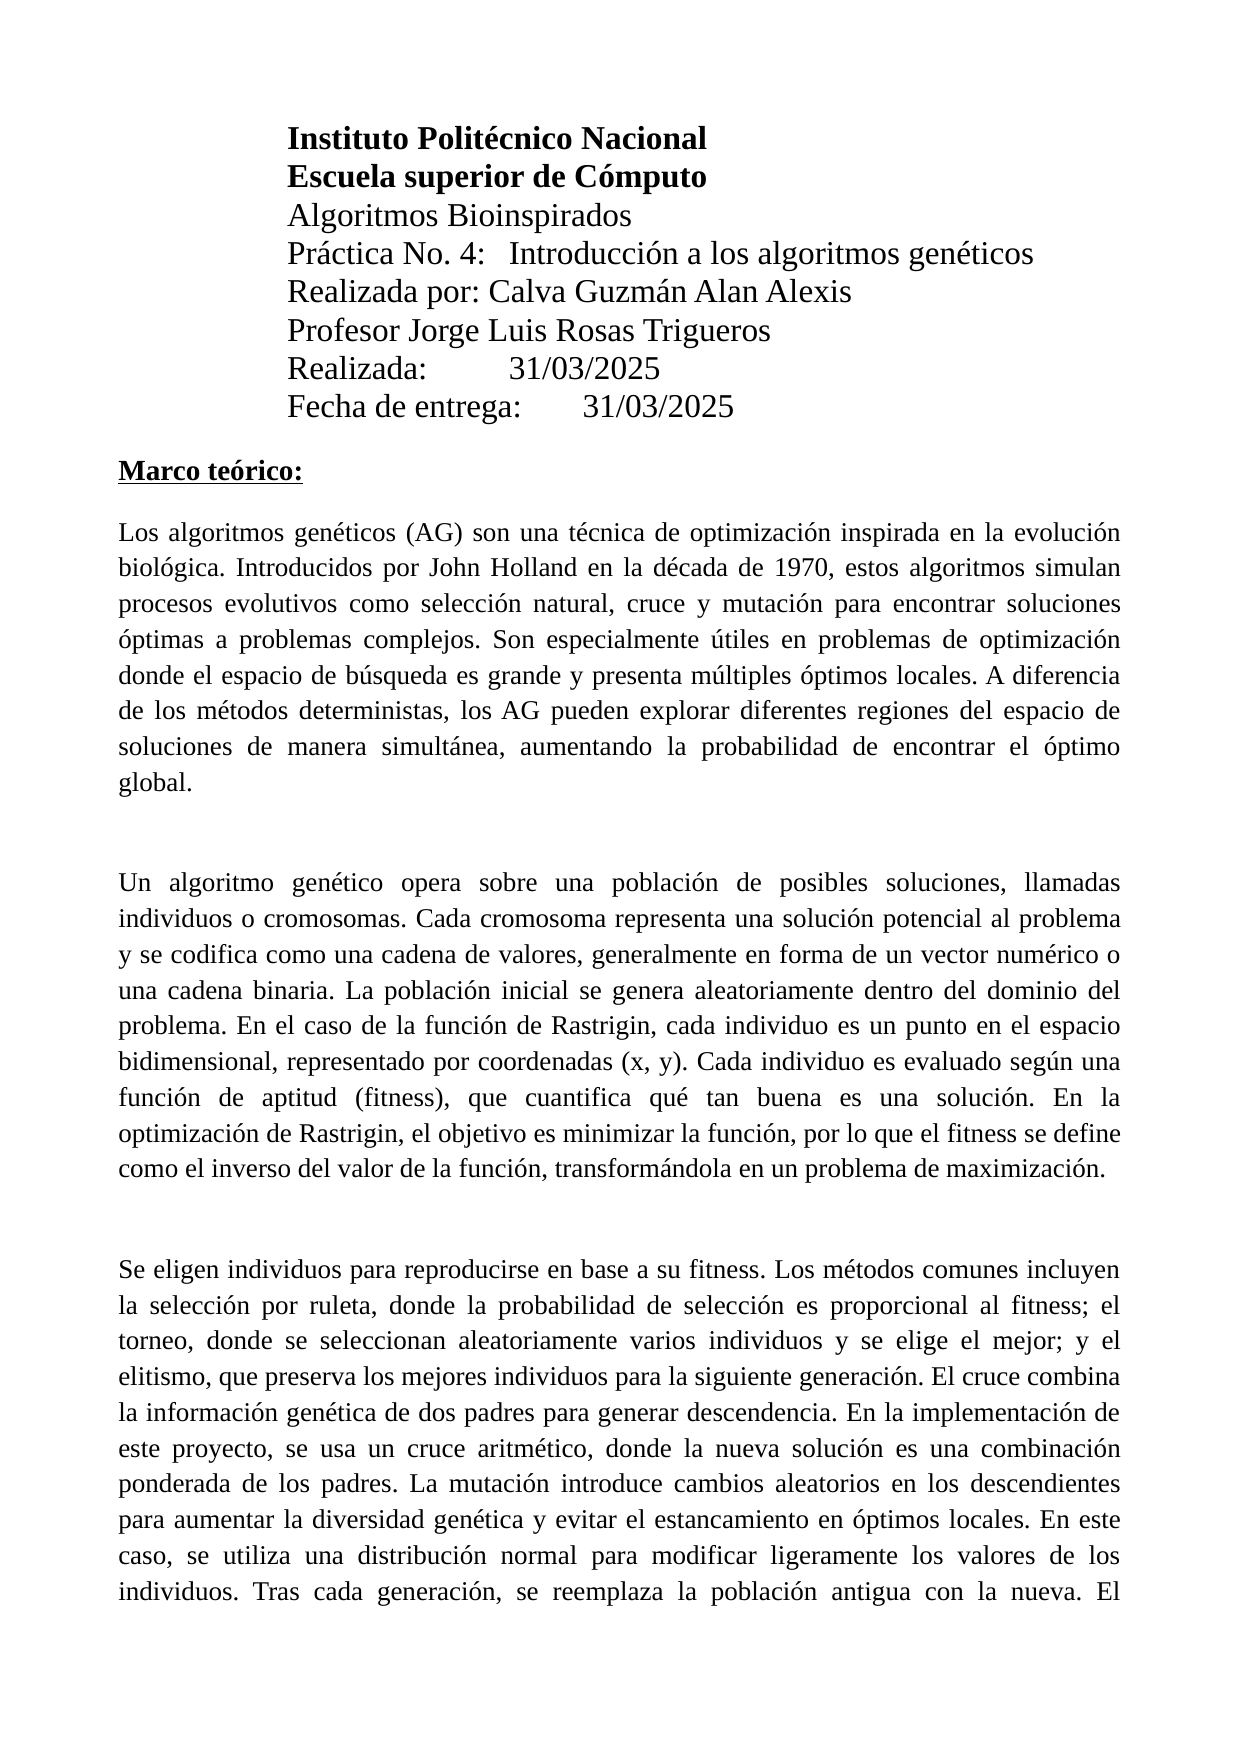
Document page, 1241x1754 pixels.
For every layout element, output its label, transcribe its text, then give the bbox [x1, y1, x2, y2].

text Un algoritmo genético opera sobre una población de posibles soluciones, llamadas individuos o cromosomas. Cada cromosoma representa una solución potencial al problema y se codifica como una cadena de valores, generalmente en forma de un vector numérico o una cadena binaria. La población inicial se genera aleatoriamente dentro del dominio del problema. En el caso de la función de Rastrigin, cada individuo es un punto en el espacio bidimensional, representado por coordenadas (x, y). Cada individuo es evaluado según una función de aptitud (fitness), que cuantifica qué tan buena es una solución. En la optimización de Rastrigin, el objetivo es minimizar la función, por lo que el fitness se define como el inverso del valor de la función, transformándola en un problema de maximización. [118, 867, 1122, 1183]
text Realizada: 31/03/2025 [287, 348, 1122, 386]
text Algoritmos Bioinspirados [287, 195, 1122, 233]
text Se eligen individuos para reproducirse en base a su fitness. Los métodos comunes incluyen la selección por ruleta, donde la probabilidad de selección es proporcional al fitness; el torneo, donde se seleccionan aleatoriamente varios individuos y se elige el mejor; y el elitismo, que preserva los mejores individuos para la siguiente generación. El cruce combina la información genética de dos padres para generar descendencia. En la implementación de este proyecto, se usa un cruce aritmético, donde la nueva solución es una combinación ponderada de los padres. La mutación introduce cambios aleatorios en los descendientes para aumentar la diversidad genética y evitar el estancamiento en óptimos locales. En este caso, se utiliza una distribución normal para modificar ligeramente los valores de los individuos. Tras cada generación, se reemplaza la población antigua con la nueva. El [118, 1253, 1122, 1606]
text Práctica No. 4: Introducción a los algoritmos genéticos [287, 233, 1122, 271]
text Realizada por: Calva Guzmán Alan Alexis [287, 271, 1122, 310]
text Fecha de entrega: 31/03/2025 [287, 386, 1122, 425]
text Los algoritmos genéticos (AG) son una técnica de optimización inspirada en la evolución biológica. Introducidos por John Holland en la década de 1970, estos algoritmos simulan procesos evolutivos como selección natural, cruce y mutación para encontrar soluciones óptimas a problemas complejos. Son especialmente útiles en problemas de optimización donde el espacio de búsqueda es grande y presenta múltiples óptimos locales. A diferencia de los métodos deterministas, los AG pueden explorar diferentes regiones del espacio de soluciones de manera simultánea, aumentando la probabilidad de encontrar el óptimo global. [118, 516, 1122, 797]
text Profesor Jorge Luis Rosas Trigueros [287, 310, 1122, 348]
text Marco teórico: [118, 453, 1122, 487]
text Instituto Politécnico Nacional [287, 118, 1122, 156]
text Escuela superior de Cómputo [287, 156, 1122, 195]
